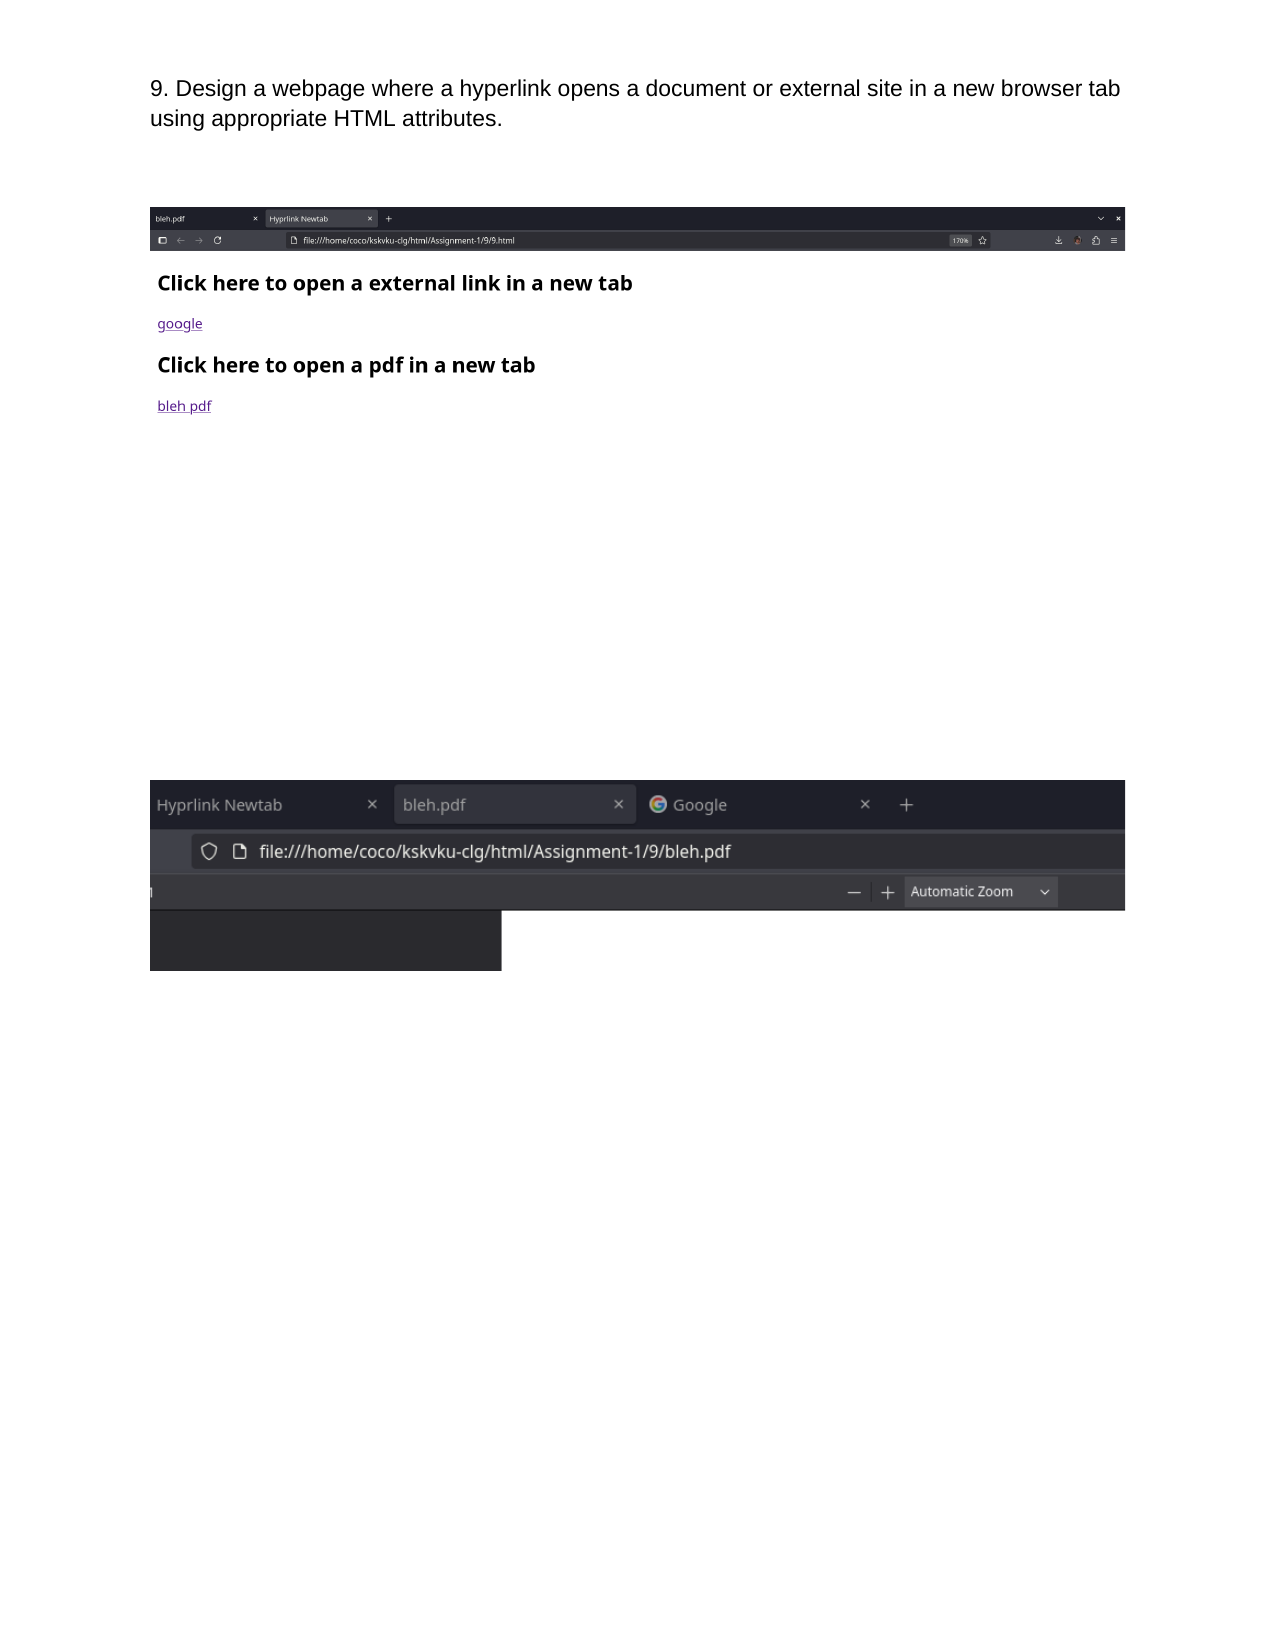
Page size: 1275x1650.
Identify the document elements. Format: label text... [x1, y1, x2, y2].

picture [150, 207, 1125, 756]
text 9. Design a webpage where a hyperlink opens a document or external site in a new browser tab using appropriate HTML attributes. [150, 75, 1125, 132]
picture [150, 780, 1125, 971]
